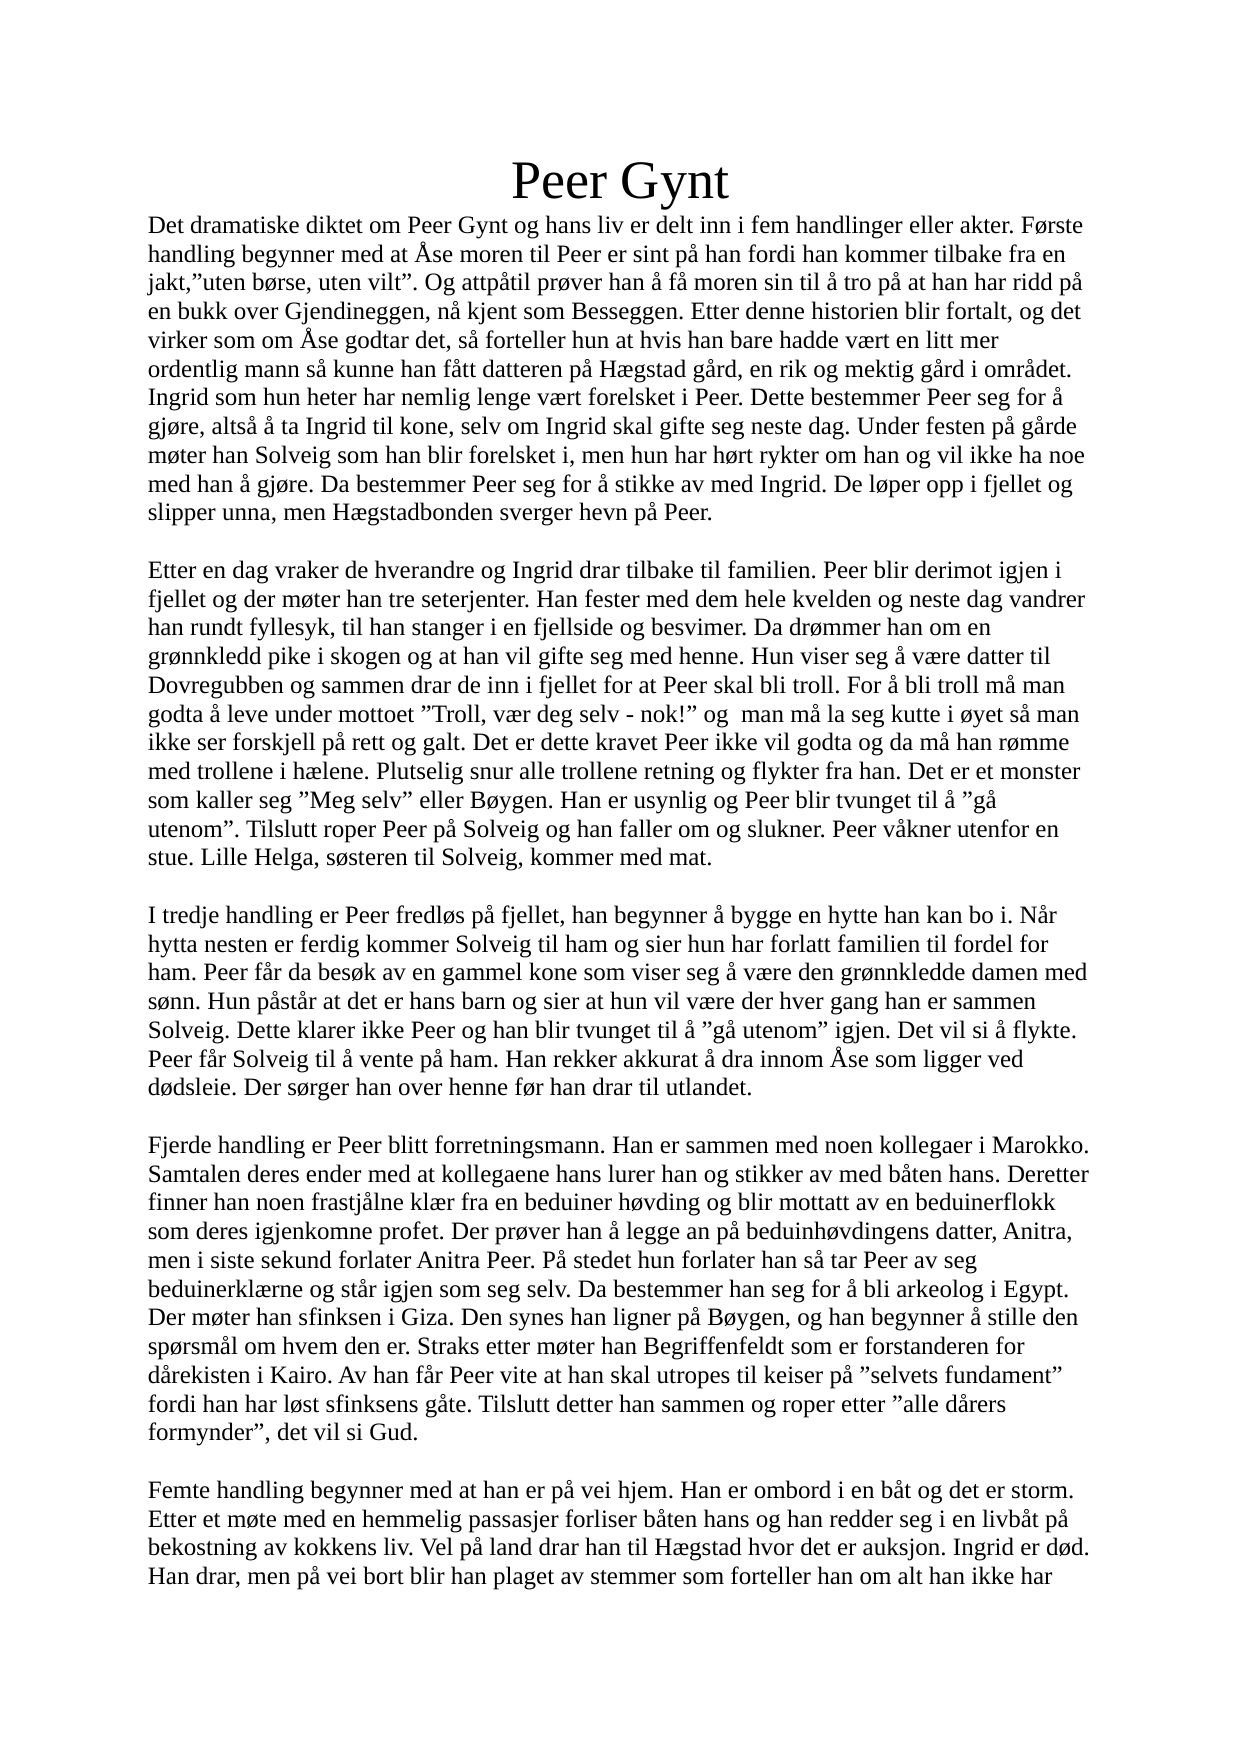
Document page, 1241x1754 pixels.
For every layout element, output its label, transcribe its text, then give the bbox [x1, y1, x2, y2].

text Etter en dag vraker de hverandre og Ingrid drar tilbake til familien. Peer blir derimot igjen i fjellet og der møter han tre seterjenter. Han fester med dem hele kvelden og neste dag vandrer han rundt fyllesyk, til han stanger i en fjellside og besvimer. Da drømmer han om en grønnkledd pike i skogen og at han vil gifte seg med henne. Hun viser seg å være datter til Dovregubben og sammen drar de inn i fjellet for at Peer skal bli troll. For å bli troll må man godta å leve under mottoet ”Troll, vær deg selv - nok!” og man må la seg kutte i øyet så man ikke ser forskjell på rett og galt. Det er dette kravet Peer ikke vil godta og da må han rømme med trollene i hælene. Plutselig snur alle trollene retning og flykter fra han. Det er et monster som kaller seg ”Meg selv” eller Bøygen. Han er usynlig og Peer blir tvunget til å ”gå utenom”. Tilslutt roper Peer på Solveig og han faller om og slukner. Peer våkner utenfor en stue. Lille Helga, søsteren til Solveig, kommer med mat. [148, 555, 1093, 871]
text Femte handling begynner med at han er på vei hjem. Han er ombord i en båt og det er storm. Etter et møte med en hemmelig passasjer forliser båten hans og han redder seg i en livbåt på bekostning av kokkens liv. Vel på land drar han til Hægstad hvor det er auksjon. Ingrid er død. Han drar, men på vei bort blir han plaget av stemmer som forteller han om alt han ikke har [148, 1475, 1093, 1590]
text Fjerde handling er Peer blitt forretningsmann. Han er sammen med noen kollegaer i Marokko. Samtalen deres ender med at kollegaene hans lurer han og stikker av med båten hans. Deretter finner han noen frastjålne klær fra en beduiner høvding og blir mottatt av en beduinerflokk som deres igjenkomne profet. Der prøver han å legge an på beduinhøvdingens datter, Anitra, men i siste sekund forlater Anitra Peer. På stedet hun forlater han så tar Peer av seg beduinerklærne og står igjen som seg selv. Da bestemmer han seg for å bli arkeolog i Egypt. Der møter han sfinksen i Giza. Den synes han ligner på Bøygen, og han begynner å stille den spørsmål om hvem den er. Straks etter møter han Begriffenfeldt som er forstanderen for dårekisten i Kairo. Av han får Peer vite at han skal utropes til keiser på ”selvets fundament” fordi han har løst sfinksens gåte. Tilslutt detter han sammen og roper etter ”alle dårers formynder”, det vil si Gud. [148, 1130, 1093, 1446]
text Peer Gynt [148, 148, 1093, 210]
text Det dramatiske diktet om Peer Gynt og hans liv er delt inn i fem handlinger eller akter. Første handling begynner med at Åse moren til Peer er sint på han fordi han kommer tilbake fra en jakt,”uten børse, uten vilt”. Og attpåtil prøver han å få moren sin til å tro på at han har ridd på en bukk over Gjendineggen, nå kjent som Besseggen. Etter denne historien blir fortalt, og det virker som om Åse godtar det, så forteller hun at hvis han bare hadde vært en litt mer ordentlig mann så kunne han fått datteren på Hægstad gård, en rik og mektig gård i området. Ingrid som hun heter har nemlig lenge vært forelsket i Peer. Dette bestemmer Peer seg for å gjøre, altså å ta Ingrid til kone, selv om Ingrid skal gifte seg neste dag. Under festen på gårde møter han Solveig som han blir forelsket i, men hun har hørt rykter om han og vil ikke ha noe med han å gjøre. Da bestemmer Peer seg for å stikke av med Ingrid. De løper opp i fjellet og slipper unna, men Hægstadbonden sverger hevn på Peer. [148, 210, 1093, 526]
text I tredje handling er Peer fredløs på fjellet, han begynner å bygge en hytte han kan bo i. Når hytta nesten er ferdig kommer Solveig til ham og sier hun har forlatt familien til fordel for ham. Peer får da besøk av en gammel kone som viser seg å være den grønnkledde damen med sønn. Hun påstår at det er hans barn og sier at hun vil være der hver gang han er sammen Solveig. Dette klarer ikke Peer og han blir tvunget til å ”gå utenom” igjen. Det vil si å flykte. Peer får Solveig til å vente på ham. Han rekker akkurat å dra innom Åse som ligger ved dødsleie. Der sørger han over henne før han drar til utlandet. [148, 900, 1093, 1101]
